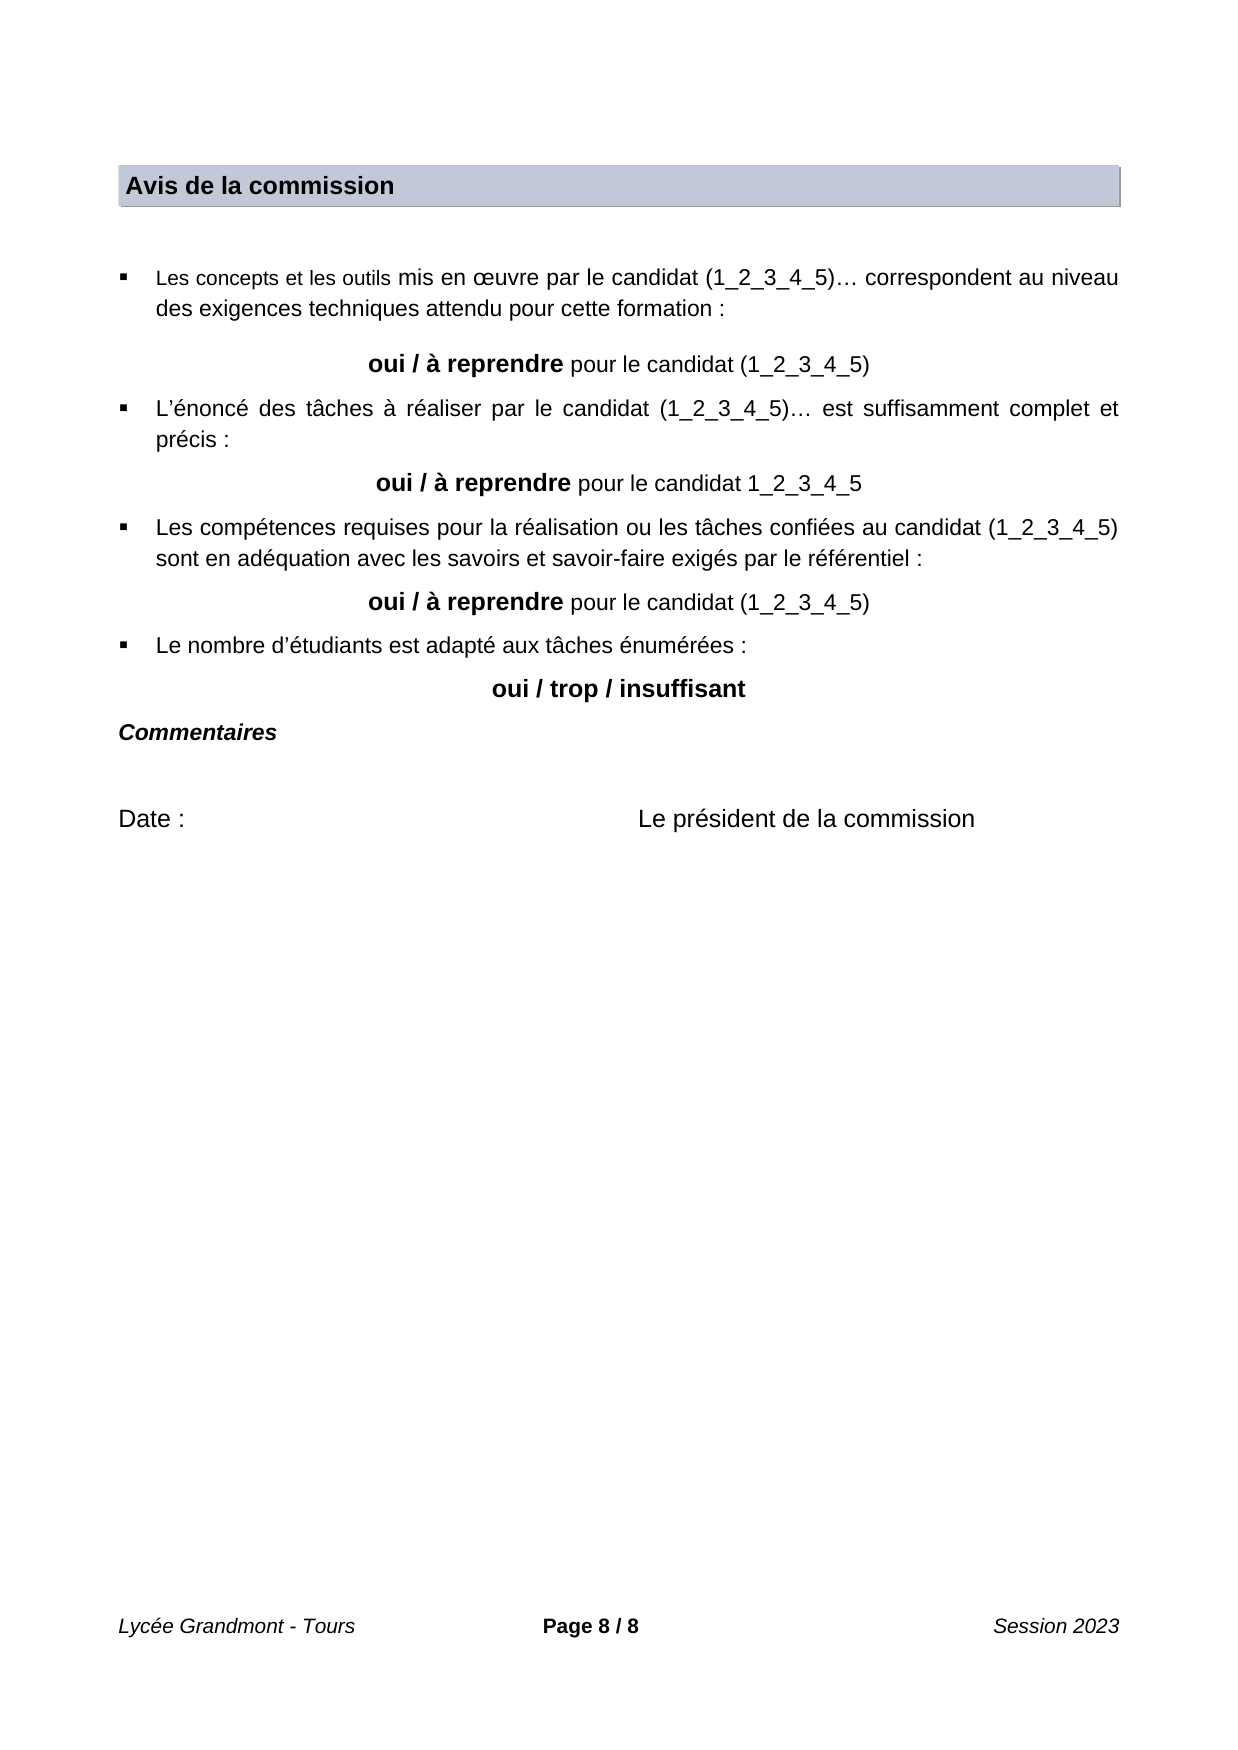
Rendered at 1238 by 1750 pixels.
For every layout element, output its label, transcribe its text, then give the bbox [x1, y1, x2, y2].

text oui / à reprendre pour le candidat (1_2_3_4_5) [118, 585, 1119, 616]
text Commentaires [118, 715, 1119, 747]
list Les concepts et les outils mis en œuvre par le candidat (1_2_3_4_5)… correspondent au niveau des exigences techniques attendu pour cette formation : [118, 261, 1119, 323]
list Les compétences requises pour la réalisation ou les tâches confiées au candidat (1_2_3_4_5) sont en adéquation avec les savoirs et savoir-faire exigés par le référentiel : [118, 510, 1119, 572]
text oui / à reprendre pour le candidat (1_2_3_4_5) [118, 347, 1119, 379]
list Le nombre d’étudiants est adapté aux tâches énumérées : [118, 629, 1119, 660]
text oui / à reprendre pour le candidat 1_2_3_4_5 [118, 466, 1119, 497]
subtitle Avis de la commission [119, 168, 1119, 203]
text Date : Le président de la commission [118, 803, 1119, 834]
list L’énoncé des tâches à réaliser par le candidat (1_2_3_4_5)… est suffisamment complet et précis : [118, 391, 1119, 454]
text oui / trop / insuffisant [118, 672, 1119, 704]
